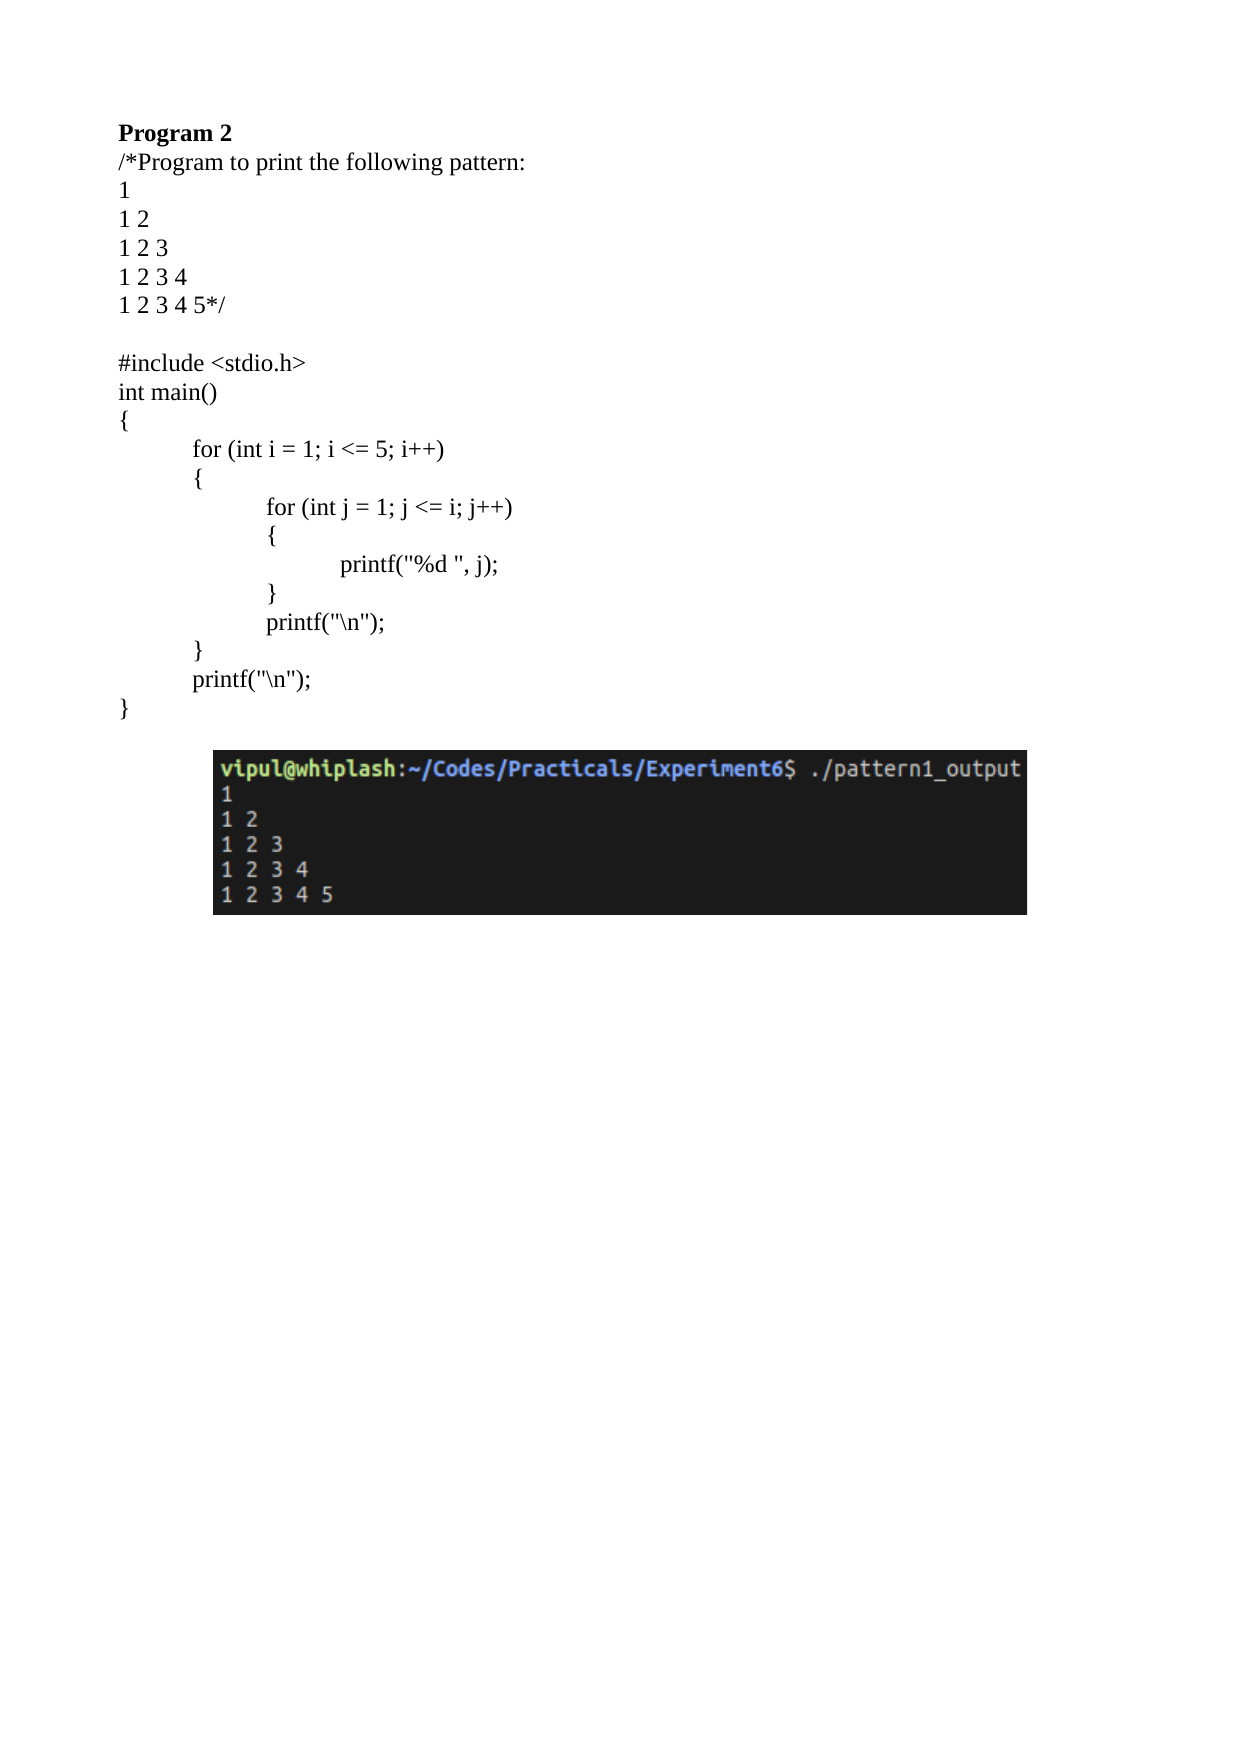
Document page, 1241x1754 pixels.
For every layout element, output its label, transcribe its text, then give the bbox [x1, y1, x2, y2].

text 1 2 3 4 [118, 262, 1122, 291]
text Program 2 [118, 118, 1122, 147]
text 1 2 3 [118, 233, 1122, 262]
text for (int j = 1; j <= i; j++) [118, 492, 1122, 521]
text } [118, 636, 1122, 664]
text 1 2 [118, 204, 1122, 233]
text { [118, 463, 1122, 492]
text printf("\n"); [118, 607, 1122, 636]
text #include <stdio.h> [118, 348, 1122, 377]
text /*Program to print the following pattern: [118, 147, 1122, 176]
text 1 [118, 176, 1122, 204]
text } [118, 693, 1122, 722]
text printf("\n"); [118, 664, 1122, 693]
text } [118, 578, 1122, 607]
picture [213, 750, 1028, 915]
text printf("%d ", j); [118, 549, 1122, 578]
text int main() [118, 377, 1122, 406]
text { [118, 521, 1122, 549]
text 1 2 3 4 5*/ [118, 291, 1122, 319]
text { [118, 406, 1122, 434]
text for (int i = 1; i <= 5; i++) [118, 434, 1122, 463]
